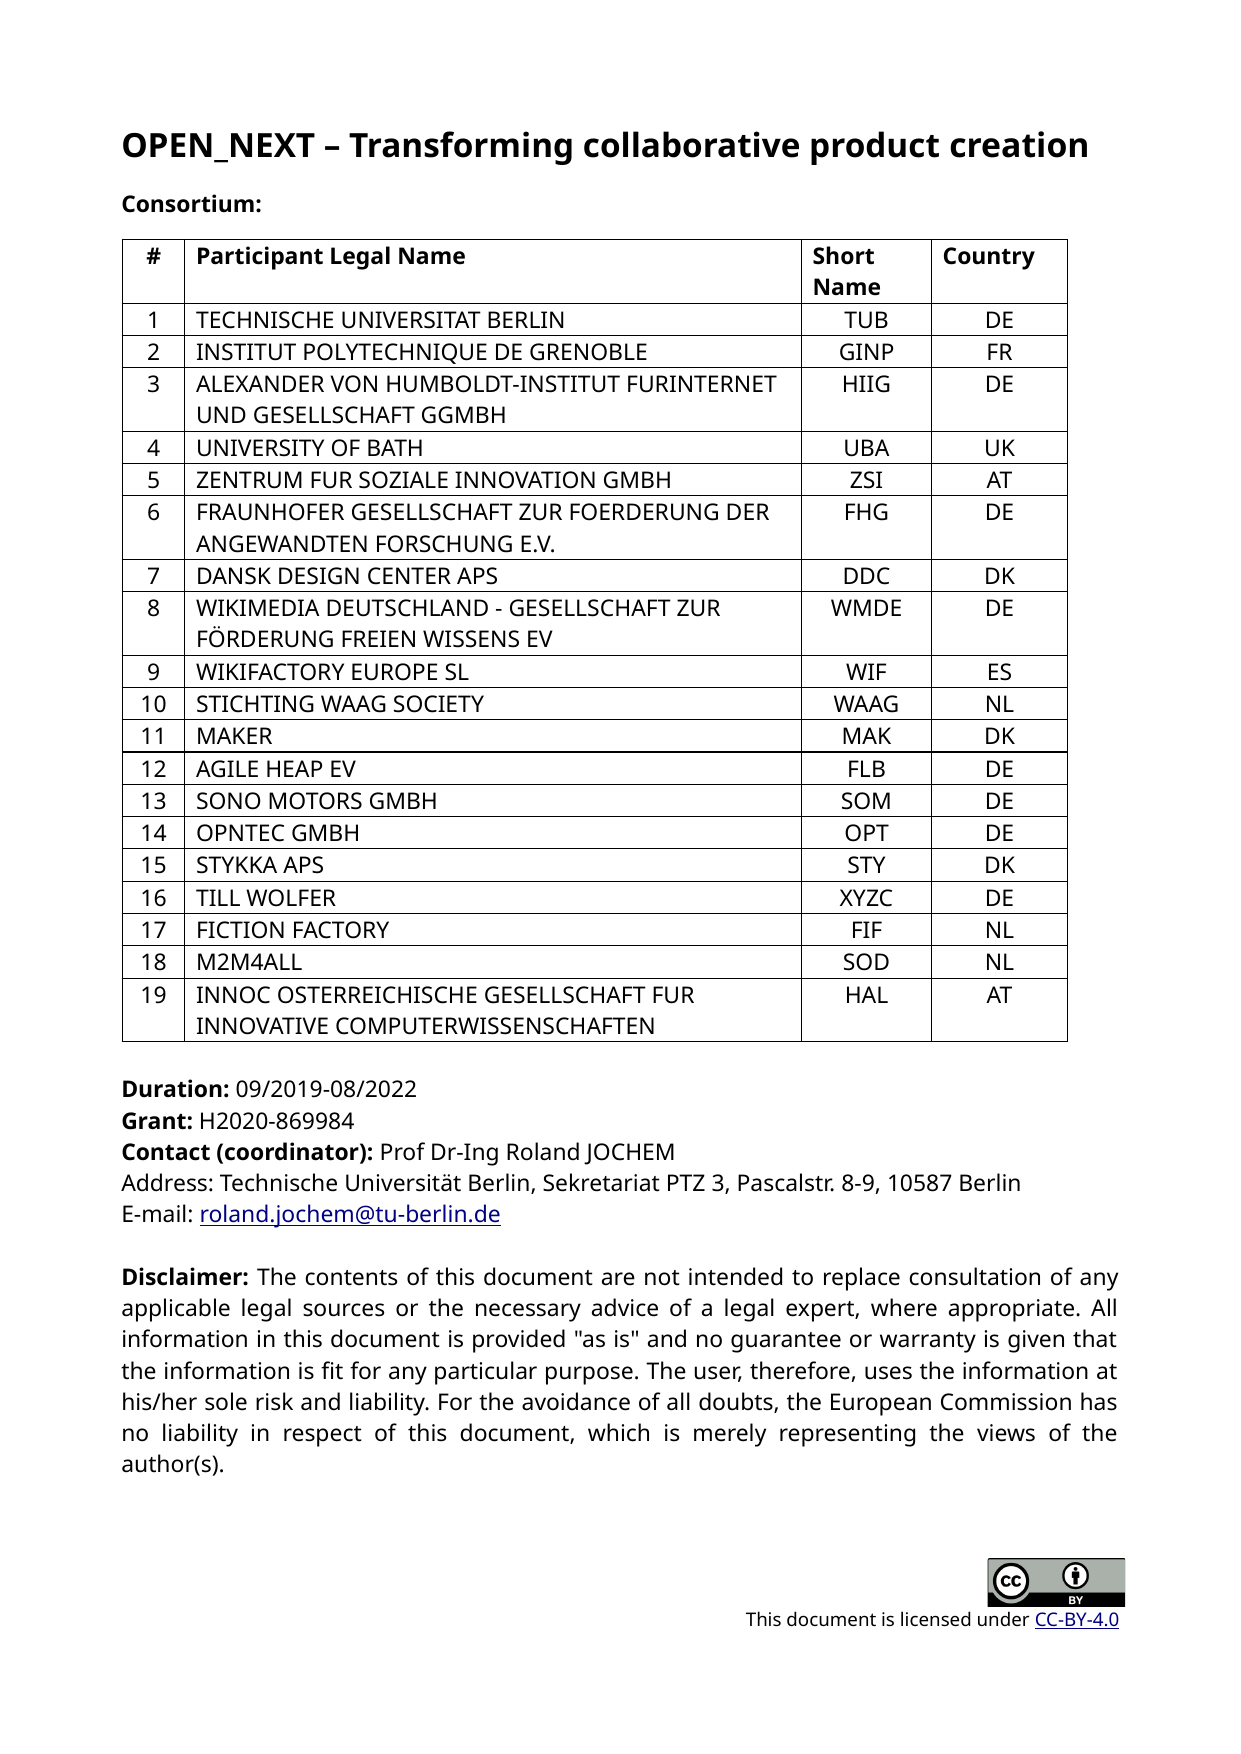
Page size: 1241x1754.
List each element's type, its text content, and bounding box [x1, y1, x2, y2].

table_cell 19 [123, 979, 184, 1041]
table_cell 4 [123, 432, 184, 463]
table_cell MAK [802, 720, 931, 751]
text Contact (coordinator): Prof Dr-Ing Roland JOCHEM [121, 1136, 1119, 1167]
table_cell 11 [123, 720, 184, 751]
text Consortium: [121, 188, 1119, 220]
table_cell TUB [802, 304, 931, 335]
table_cell 9 [123, 656, 184, 687]
table_cell 18 [123, 946, 184, 977]
table_cell SOM [802, 785, 931, 816]
table_cell NL [932, 946, 1067, 977]
table_cell ES [932, 656, 1067, 687]
text Grant: H2020-869984 [121, 1104, 1119, 1136]
table_cell 6 [123, 496, 184, 559]
table_cell AT [932, 464, 1067, 495]
table_header Country [932, 240, 1067, 302]
table_cell AT [932, 979, 1067, 1041]
table_header Participant Legal Name [185, 240, 801, 302]
table_cell 13 [123, 785, 184, 816]
table_cell SOD [802, 946, 931, 977]
table_cell TILL WOLFER [185, 882, 801, 913]
table_cell DE [932, 304, 1067, 335]
table_cell STY [802, 849, 931, 881]
table_cell OPNTEC GMBH [185, 817, 801, 848]
table_cell HIIG [802, 368, 931, 431]
table_cell UK [932, 432, 1067, 463]
table_cell 3 [123, 368, 184, 431]
table_cell FRAUNHOFER GESELLSCHAFT ZUR FOERDERUNG DER ANGEWANDTEN FORSCHUNG E.V. [185, 496, 801, 559]
table_cell UNIVERSITY OF BATH [185, 432, 801, 463]
table_cell DE [932, 817, 1067, 848]
table_cell FR [932, 336, 1067, 367]
table_cell DE [932, 785, 1067, 816]
table_cell DE [932, 882, 1067, 913]
table_cell 5 [123, 464, 184, 495]
table_header # [123, 240, 184, 302]
text E-mail: roland.jochem@tu-berlin.de [121, 1198, 1119, 1229]
table_cell 10 [123, 688, 184, 719]
table_cell DK [932, 560, 1067, 591]
table_cell WIKIFACTORY EUROPE SL [185, 656, 801, 687]
table_cell FICTION FACTORY [185, 914, 801, 945]
table_cell 7 [123, 560, 184, 591]
text Disclaimer: The contents of this document are not intended to replace consultation of any applicable legal sources or the necessary advice of a legal expert, where appropriate. All information in this document is provided "as is" and no guarantee or warranty is given that the information is fit for any particular purpose. The user, therefore, uses the information at his/her sole risk and liability. For the avoidance of all doubts, the European Commission has no liability in respect of this document, which is merely representing the views of the author(s). [121, 1261, 1119, 1479]
table_cell 2 [123, 336, 184, 367]
table_cell DE [932, 368, 1067, 431]
table_cell FIF [802, 914, 931, 945]
table_cell STYKKA APS [185, 849, 801, 881]
table_cell ZSI [802, 464, 931, 495]
table_cell M2M4ALL [185, 946, 801, 977]
table_cell ZENTRUM FUR SOZIALE INNOVATION GMBH [185, 464, 801, 495]
table_cell WIF [802, 656, 931, 687]
table_cell WMDE [802, 592, 931, 654]
table_cell FLB [802, 753, 931, 784]
table_cell 15 [123, 849, 184, 881]
table_cell XYZC [802, 882, 931, 913]
table_cell DK [932, 720, 1067, 751]
table_cell 8 [123, 592, 184, 654]
table_cell SONO MOTORS GMBH [185, 785, 801, 816]
text Address: Technische Universität Berlin, Sekretariat PTZ 3, Pascalstr. 8-9, 10587 Berlin [121, 1167, 1119, 1198]
table_cell GINP [802, 336, 931, 367]
table_cell ALEXANDER VON HUMBOLDT-INSTITUT FURINTERNET UND GESELLSCHAFT GGMBH [185, 368, 801, 431]
table_cell DE [932, 753, 1067, 784]
table_cell NL [932, 688, 1067, 719]
table_cell AGILE HEAP EV [185, 753, 801, 784]
table_cell 17 [123, 914, 184, 945]
table_cell 16 [123, 882, 184, 913]
table_cell INSTITUT POLYTECHNIQUE DE GRENOBLE [185, 336, 801, 367]
text OPEN_NEXT – Transforming collaborative product creation [121, 121, 1119, 167]
table_cell STICHTING WAAG SOCIETY [185, 688, 801, 719]
table_cell TECHNISCHE UNIVERSITAT BERLIN [185, 304, 801, 335]
table_header Short Name [802, 240, 931, 302]
table_cell NL [932, 914, 1067, 945]
table_cell INNOC OSTERREICHISCHE GESELLSCHAFT FUR INNOVATIVE COMPUTERWISSENSCHAFTEN [185, 979, 801, 1041]
table_cell MAKER [185, 720, 801, 751]
table_cell WAAG [802, 688, 931, 719]
table_cell DE [932, 592, 1067, 654]
table_cell OPT [802, 817, 931, 848]
table_cell 14 [123, 817, 184, 848]
table_cell 1 [123, 304, 184, 335]
picture [987, 1558, 1125, 1607]
table_cell FHG [802, 496, 931, 559]
table_cell DANSK DESIGN CENTER APS [185, 560, 801, 591]
table_cell HAL [802, 979, 931, 1041]
table_cell DK [932, 849, 1067, 881]
table_cell WIKIMEDIA DEUTSCHLAND - GESELLSCHAFT ZUR FÖRDERUNG FREIEN WISSENS EV [185, 592, 801, 654]
table_cell UBA [802, 432, 931, 463]
table_cell DDC [802, 560, 931, 591]
text Duration: 09/2019-08/2022 [121, 1073, 1119, 1104]
table_cell DE [932, 496, 1067, 559]
table_cell 12 [123, 753, 184, 784]
